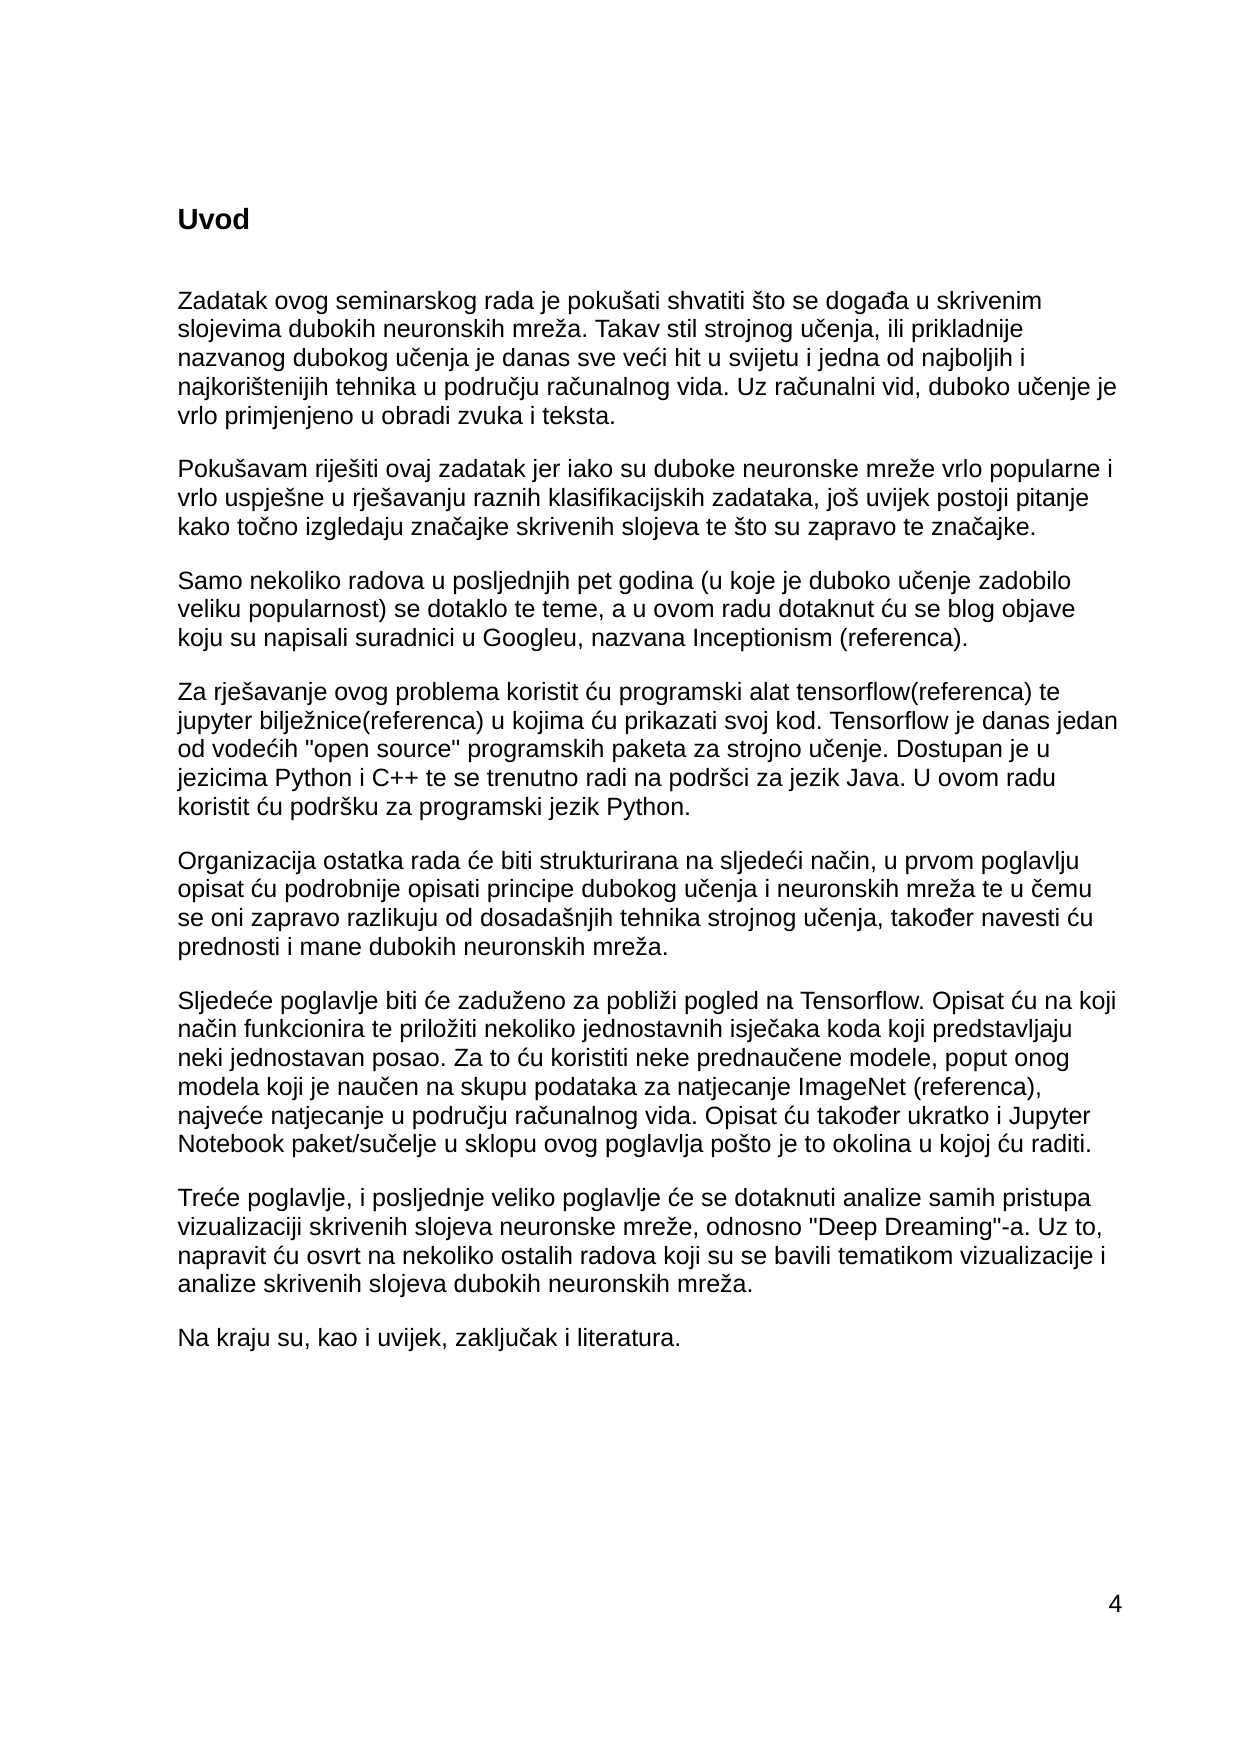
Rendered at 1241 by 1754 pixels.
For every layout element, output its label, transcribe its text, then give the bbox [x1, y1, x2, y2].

text Pokušavam riješiti ovaj zadatak jer iako su duboke neuronske mreže vrlo popularne i vrlo uspješne u rješavanju raznih klasifikacijskih zadataka, još uvijek postoji pitanje kako točno izgledaju značajke skrivenih slojeva te što su zapravo te značajke. [177, 454, 1122, 541]
text Sljedeće poglavlje biti će zaduženo za pobliži pogled na Tensorflow. Opisat ću na koji način funkcionira te priložiti nekoliko jednostavnih isječaka koda koji predstavljaju neki jednostavan posao. Za to ću koristiti neke prednaučene modele, poput onog modela koji je naučen na skupu podataka za natjecanje ImageNet (referenca), najveće natjecanje u području računalnog vida. Opisat ću također ukratko i Jupyter Notebook paket/sučelje u sklopu ovog poglavlja pošto je to okolina u kojoj ću raditi. [177, 986, 1122, 1158]
text Za rješavanje ovog problema koristit ću programski alat tensorflow(referenca) te jupyter bilježnice(referenca) u kojima ću prikazati svoj kod. Tensorflow je danas jedan od vodećih "open source" programskih paketa za strojno učenje. Dostupan je u jezicima Python i C++ te se trenutno radi na podršci za jezik Java. U ovom radu koristit ću podršku za programski jezik Python. [177, 677, 1122, 821]
text Treće poglavlje, i posljednje veliko poglavlje će se dotaknuti analize samih pristupa vizualizaciji skrivenih slojeva neuronske mreže, odnosno "Deep Dreaming"-a. Uz to, napravit ću osvrt na nekoliko ostalih radova koji su se bavili tematikom vizualizacije i analize skrivenih slojeva dubokih neuronskih mreža. [177, 1183, 1122, 1298]
text Na kraju su, kao i uvijek, zaključak i literatura. [177, 1323, 1122, 1352]
text Organizacija ostatka rada će biti strukturirana na sljedeći način, u prvom poglavlju opisat ću podrobnije opisati principe dubokog učenja i neuronskih mreža te u čemu se oni zapravo razlikuju od dosadašnjih tehnika strojnog učenja, također navesti ću prednosti i mane dubokih neuronskih mreža. [177, 846, 1122, 961]
text Samo nekoliko radova u posljednjih pet godina (u koje je duboko učenje zadobilo veliku popularnost) se dotaklo te teme, a u ovom radu dotaknut ću se blog objave koju su napisali suradnici u Googleu, nazvana Inceptionism (referenca). [177, 566, 1122, 652]
text Zadatak ovog seminarskog rada je pokušati shvatiti što se događa u skrivenim slojevima dubokih neuronskih mreža. Takav stil strojnog učenja, ili prikladnije nazvanog dubokog učenja je danas sve veći hit u svijetu i jedna od najboljih i najkorištenijih tehnika u području računalnog vida. Uz računalni vid, duboko učenje je vrlo primjenjeno u obradi zvuka i teksta. [177, 286, 1122, 429]
subtitle Uvod [177, 202, 1122, 236]
